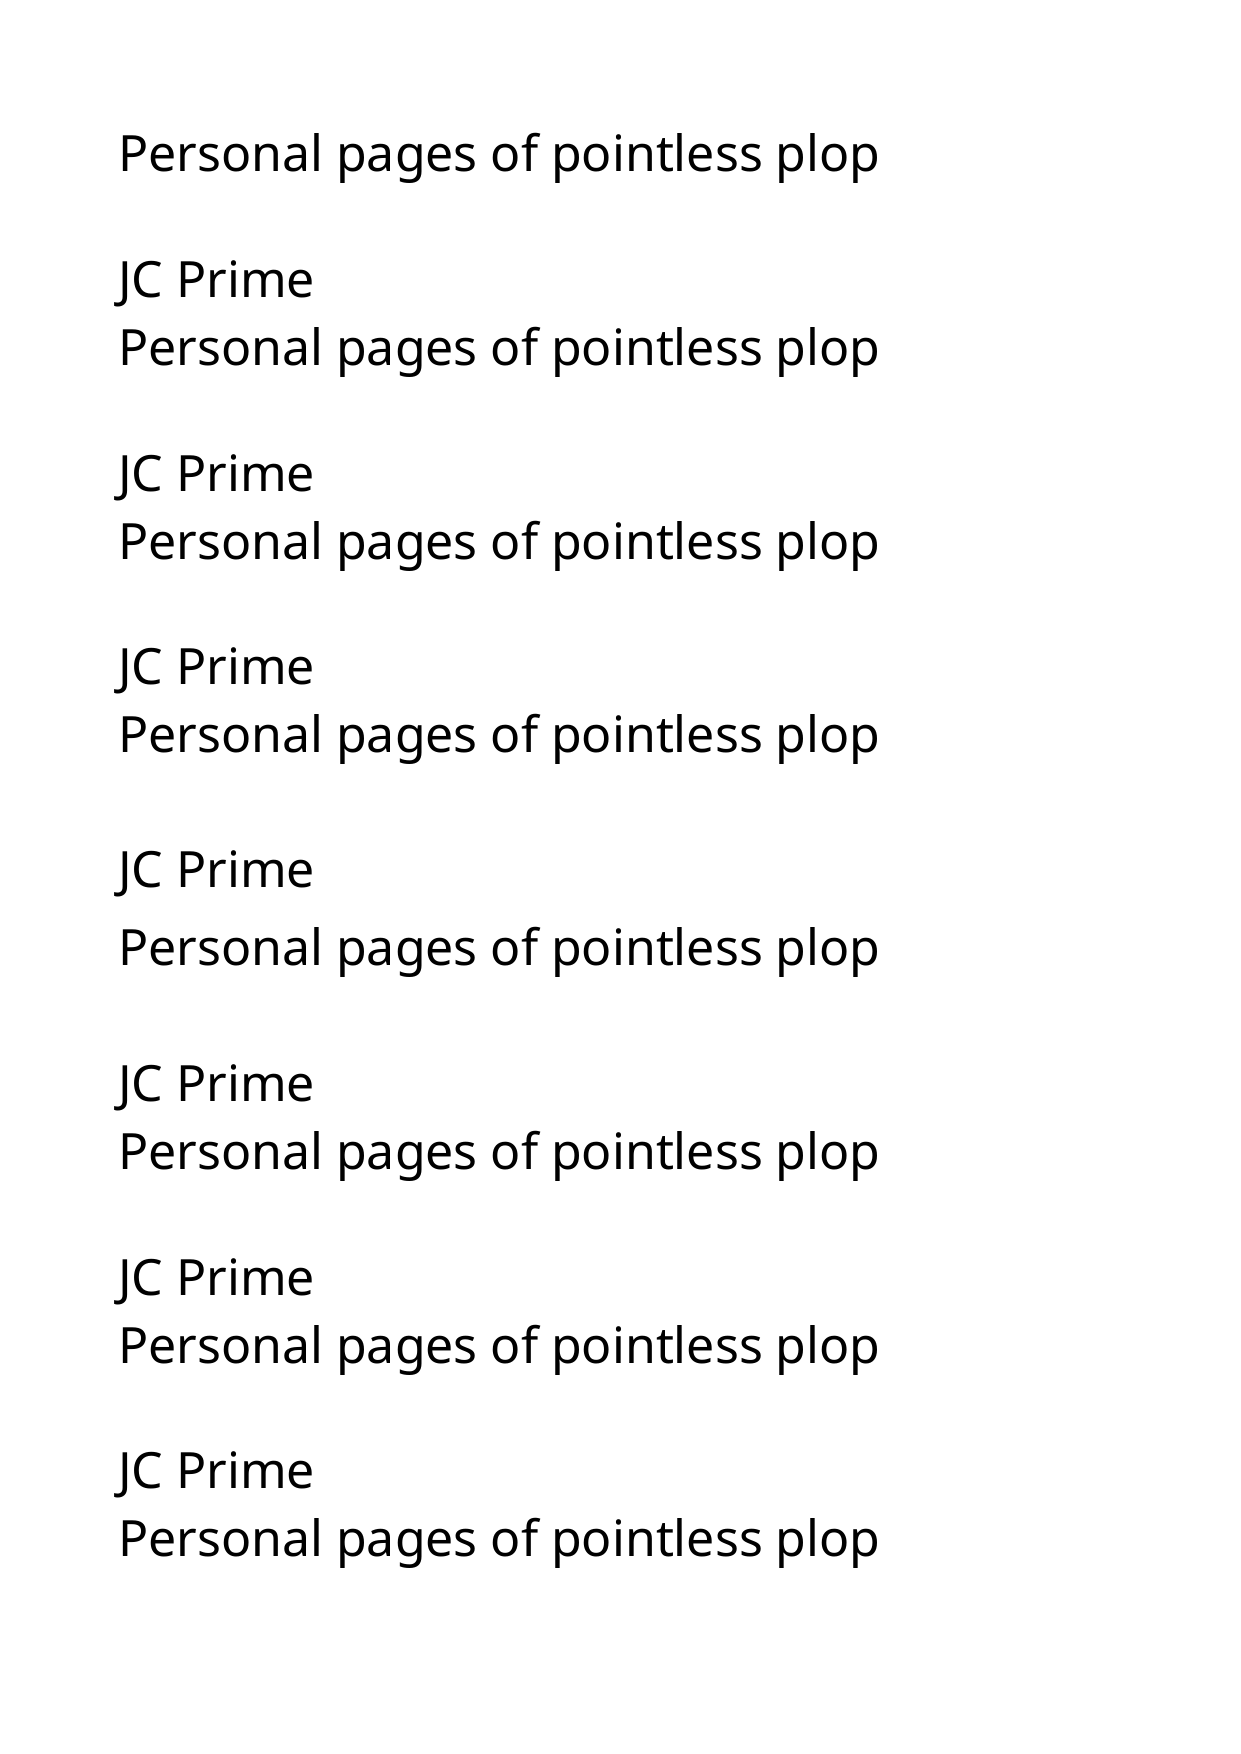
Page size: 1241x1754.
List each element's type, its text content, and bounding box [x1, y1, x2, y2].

text JC Prime [118, 1048, 1122, 1116]
text Personal pages of pointless plop [118, 912, 1122, 980]
text JC Prime [118, 244, 1122, 312]
text JC Prime [118, 1435, 1122, 1503]
text JC Prime [118, 437, 1122, 506]
text Personal pages of pointless plop [118, 1309, 1122, 1378]
text JC Prime [118, 631, 1122, 699]
text Personal pages of pointless plop [118, 506, 1122, 574]
text Personal pages of pointless plop [118, 699, 1122, 767]
text Personal pages of pointless plop [118, 118, 1122, 186]
text Personal pages of pointless plop [118, 1116, 1122, 1184]
text JC Prime [118, 833, 1122, 902]
text JC Prime [118, 1241, 1122, 1309]
text Personal pages of pointless plop [118, 1503, 1122, 1571]
text Personal pages of pointless plop [118, 312, 1122, 380]
